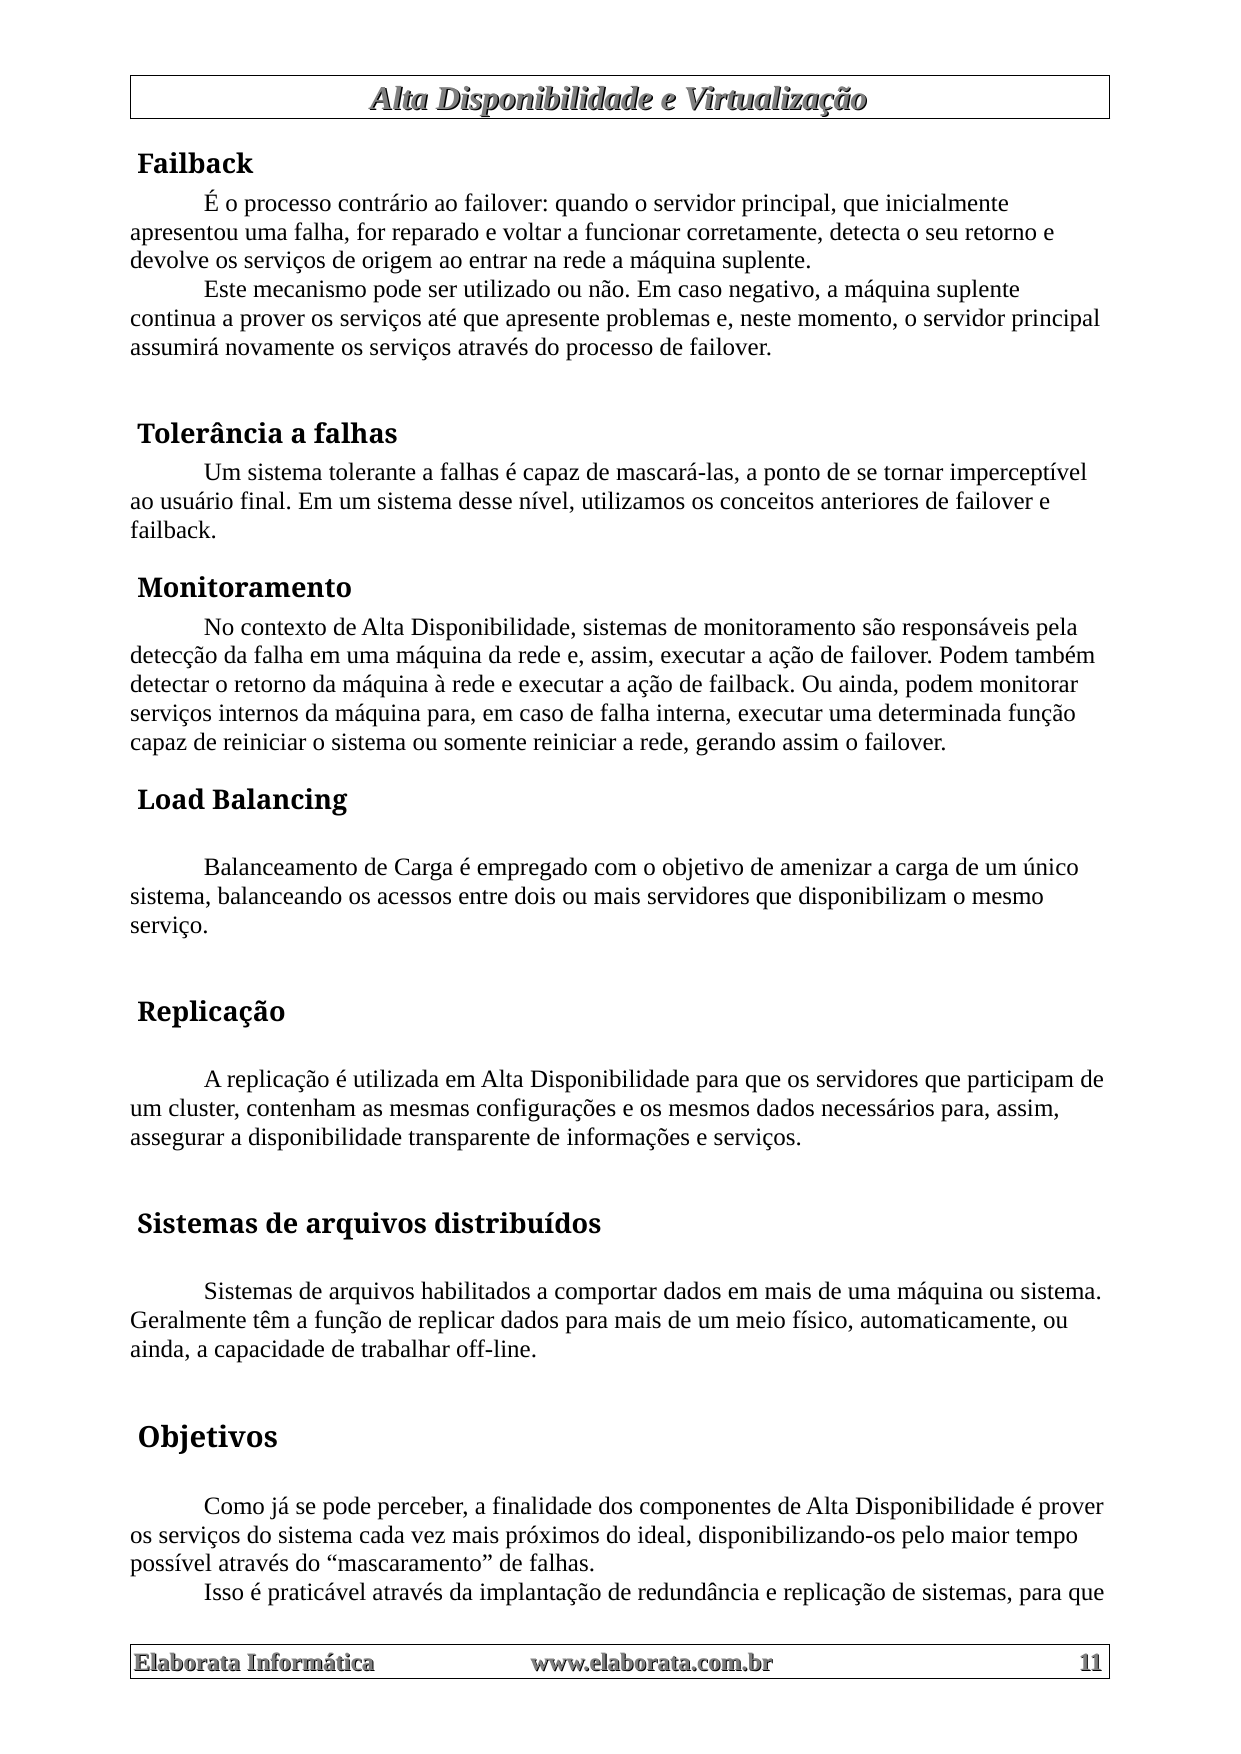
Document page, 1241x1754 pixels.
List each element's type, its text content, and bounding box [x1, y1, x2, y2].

text Um sistema tolerante a falhas é capaz de mascará-las, a ponto de se tornar imperceptível ao usuário final. Em um sistema desse nível, utilizamos os conceitos anteriores de failover e failback. [130, 457, 1110, 544]
text A replicação é utilizada em Alta Disponibilidade para que os servidores que participam de um cluster, contenham as mesmas configurações e os mesmos dados necessários para, assim, assegurar a disponibilidade transparente de informações e serviços. [130, 1064, 1110, 1151]
subtitle Load Balancing [130, 781, 1110, 817]
text Isso é praticável através da implantação de redundância e replicação de sistemas, para que [130, 1577, 1110, 1606]
text Balanceamento de Carga é empregado com o objetivo de amenizar a carga de um único sistema, balanceando os acessos entre dois ou mais servidores que disponibilizam o mesmo serviço. [130, 852, 1110, 939]
text Sistemas de arquivos habilitados a comportar dados em mais de uma máquina ou sistema. Geralmente têm a função de replicar dados para mais de um meio físico, automaticamente, ou ainda, a capacidade de trabalhar off-line. [130, 1276, 1110, 1362]
subtitle Replicação [130, 992, 1110, 1029]
subtitle Objetivos [130, 1416, 1110, 1456]
subtitle Sistemas de arquivos distribuídos [130, 1204, 1110, 1241]
text No contexto de Alta Disponibilidade, sistemas de monitoramento são responsáveis pela detecção da falha em uma máquina da rede e, assim, executar a ação de failover. Podem também detectar o retorno da máquina à rede e executar a ação de failback. Ou ainda, podem monitorar serviços internos da máquina para, em caso de falha interna, executar uma determinada função capaz de reiniciar o sistema ou somente reiniciar a rede, gerando assim o failover. [130, 612, 1110, 756]
text Este mecanismo pode ser utilizado ou não. Em caso negativo, a máquina suplente continua a prover os serviços até que apresente problemas e, neste momento, o servidor principal assumirá novamente os serviços através do processo de failover. [130, 274, 1110, 361]
text Como já se pode perceber, a finalidade dos componentes de Alta Disponibilidade é prover os serviços do sistema cada vez mais próximos do ideal, disponibilizando-os pelo maior tempo possível através do “mascaramento” de falhas. [130, 1491, 1110, 1577]
subtitle Failback [130, 145, 1110, 182]
subtitle Tolerância a falhas [130, 414, 1110, 451]
text É o processo contrário ao failover: quando o servidor principal, que inicialmente apresentou uma falha, for reparado e voltar a funcionar corretamente, detecta o seu retorno e devolve os serviços de origem ao entrar na rede a máquina suplente. [130, 188, 1110, 274]
subtitle Monitoramento [130, 569, 1110, 606]
